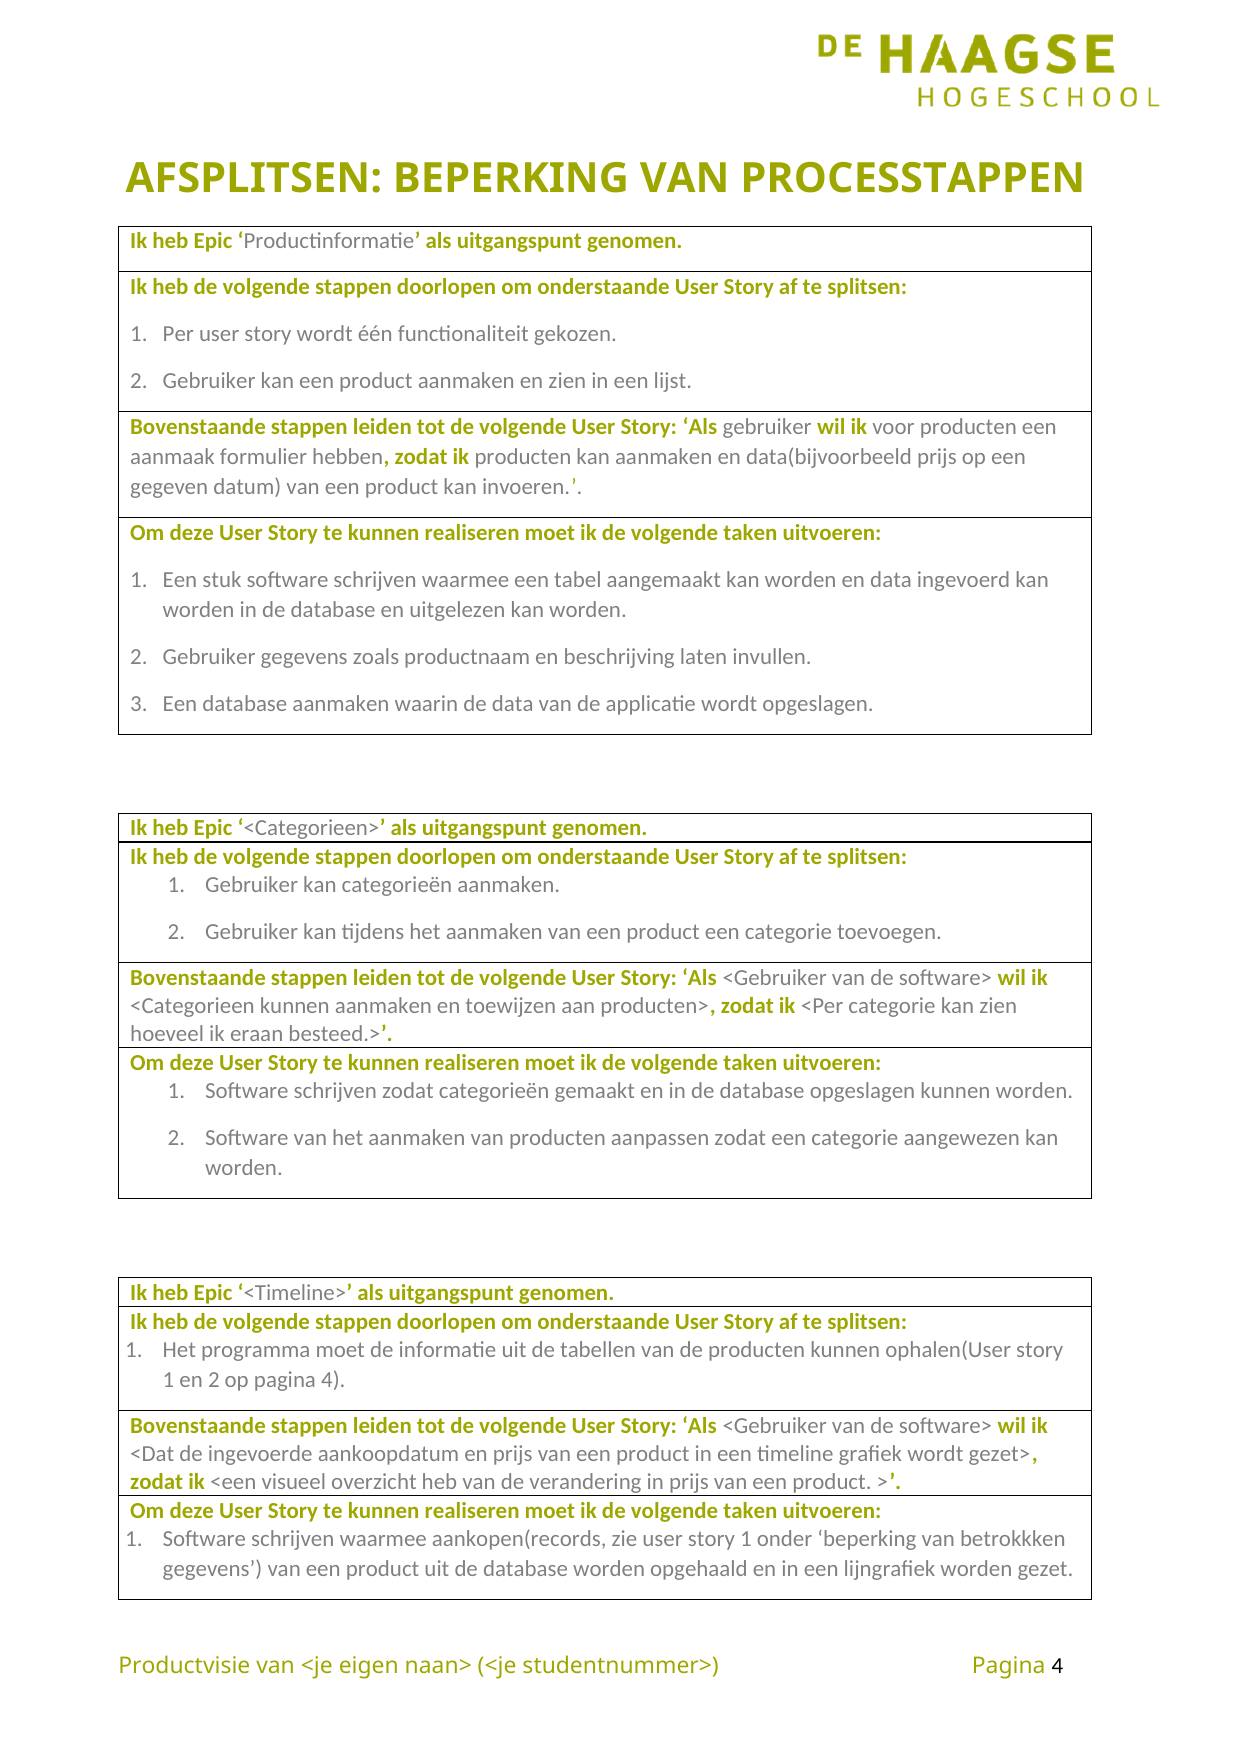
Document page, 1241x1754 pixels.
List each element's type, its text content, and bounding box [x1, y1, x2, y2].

table_cell Om deze User Story te kunnen realiseren moet ik de volgende taken uitvoeren: Een stuk software schrijven waarmee een tabel aangemaakt kan worden en data ingevoerd kan worden in de database en uitgelezen kan worden. Gebruiker gegevens zoals productnaam en beschrijving laten invullen. Een database aanmaken waarin de data van de applicatie wordt opgeslagen. [119, 518, 1091, 733]
table_cell Bovenstaande stappen leiden tot de volgende User Story: ‘Als <Gebruiker van de software> wil ik <Categorieen kunnen aanmaken en toewijzen aan producten>, zodat ik <Per categorie kan zien hoeveel ik eraan besteed.>’. [119, 963, 1091, 1047]
picture [797, 13, 1180, 127]
table_cell Ik heb de volgende stappen doorlopen om onderstaande User Story af te splitsen: Per user story wordt één functionaliteit gekozen. Gebruiker kan een product aanmaken en zien in een lijst. [119, 272, 1091, 411]
text AFSPLITSEN: BEPERKING VAN PROCESSTAPPEN [118, 148, 1093, 204]
table_cell Bovenstaande stappen leiden tot de volgende User Story: ‘Als gebruiker wil ik voor producten een aanmaak formulier hebben, zodat ik producten kan aanmaken en data(bijvoorbeeld prijs op een gegeven datum) van een product kan invoeren.’. [119, 412, 1091, 517]
table_header Ik heb Epic ‘<Timeline>’ als uitgangspunt genomen. [119, 1278, 1091, 1306]
table_cell Om deze User Story te kunnen realiseren moet ik de volgende taken uitvoeren: Software schrijven waarmee aankopen(records, zie user story 1 onder ‘beperking van betrokkken gegevens’) van een product uit de database worden opgehaald en in een lijngrafiek worden gezet. [119, 1496, 1091, 1599]
table_header Ik heb Epic ‘<Categorieen>’ als uitgangspunt genomen. [119, 814, 1091, 841]
table_header Ik heb Epic ‘Productinformatie’ als uitgangspunt genomen. [119, 227, 1091, 271]
table_cell Ik heb de volgende stappen doorlopen om onderstaande User Story af te splitsen: Het programma moet de informatie uit de tabellen van de producten kunnen ophalen(User story 1 en 2 op pagina 4). [119, 1307, 1091, 1410]
table_cell Om deze User Story te kunnen realiseren moet ik de volgende taken uitvoeren: Software schrijven zodat categorieën gemaakt en in de database opgeslagen kunnen worden. Software van het aanmaken van producten aanpassen zodat een categorie aangewezen kan worden. [119, 1048, 1091, 1198]
table_cell Bovenstaande stappen leiden tot de volgende User Story: ‘Als <Gebruiker van de software> wil ik <Dat de ingevoerde aankoopdatum en prijs van een product in een timeline grafiek wordt gezet>, zodat ik <een visueel overzicht heb van de verandering in prijs van een product. >’. [119, 1411, 1091, 1495]
table_cell Ik heb de volgende stappen doorlopen om onderstaande User Story af te splitsen: Gebruiker kan categorieën aanmaken. Gebruiker kan tijdens het aanmaken van een product een categorie toevoegen. [119, 843, 1091, 962]
